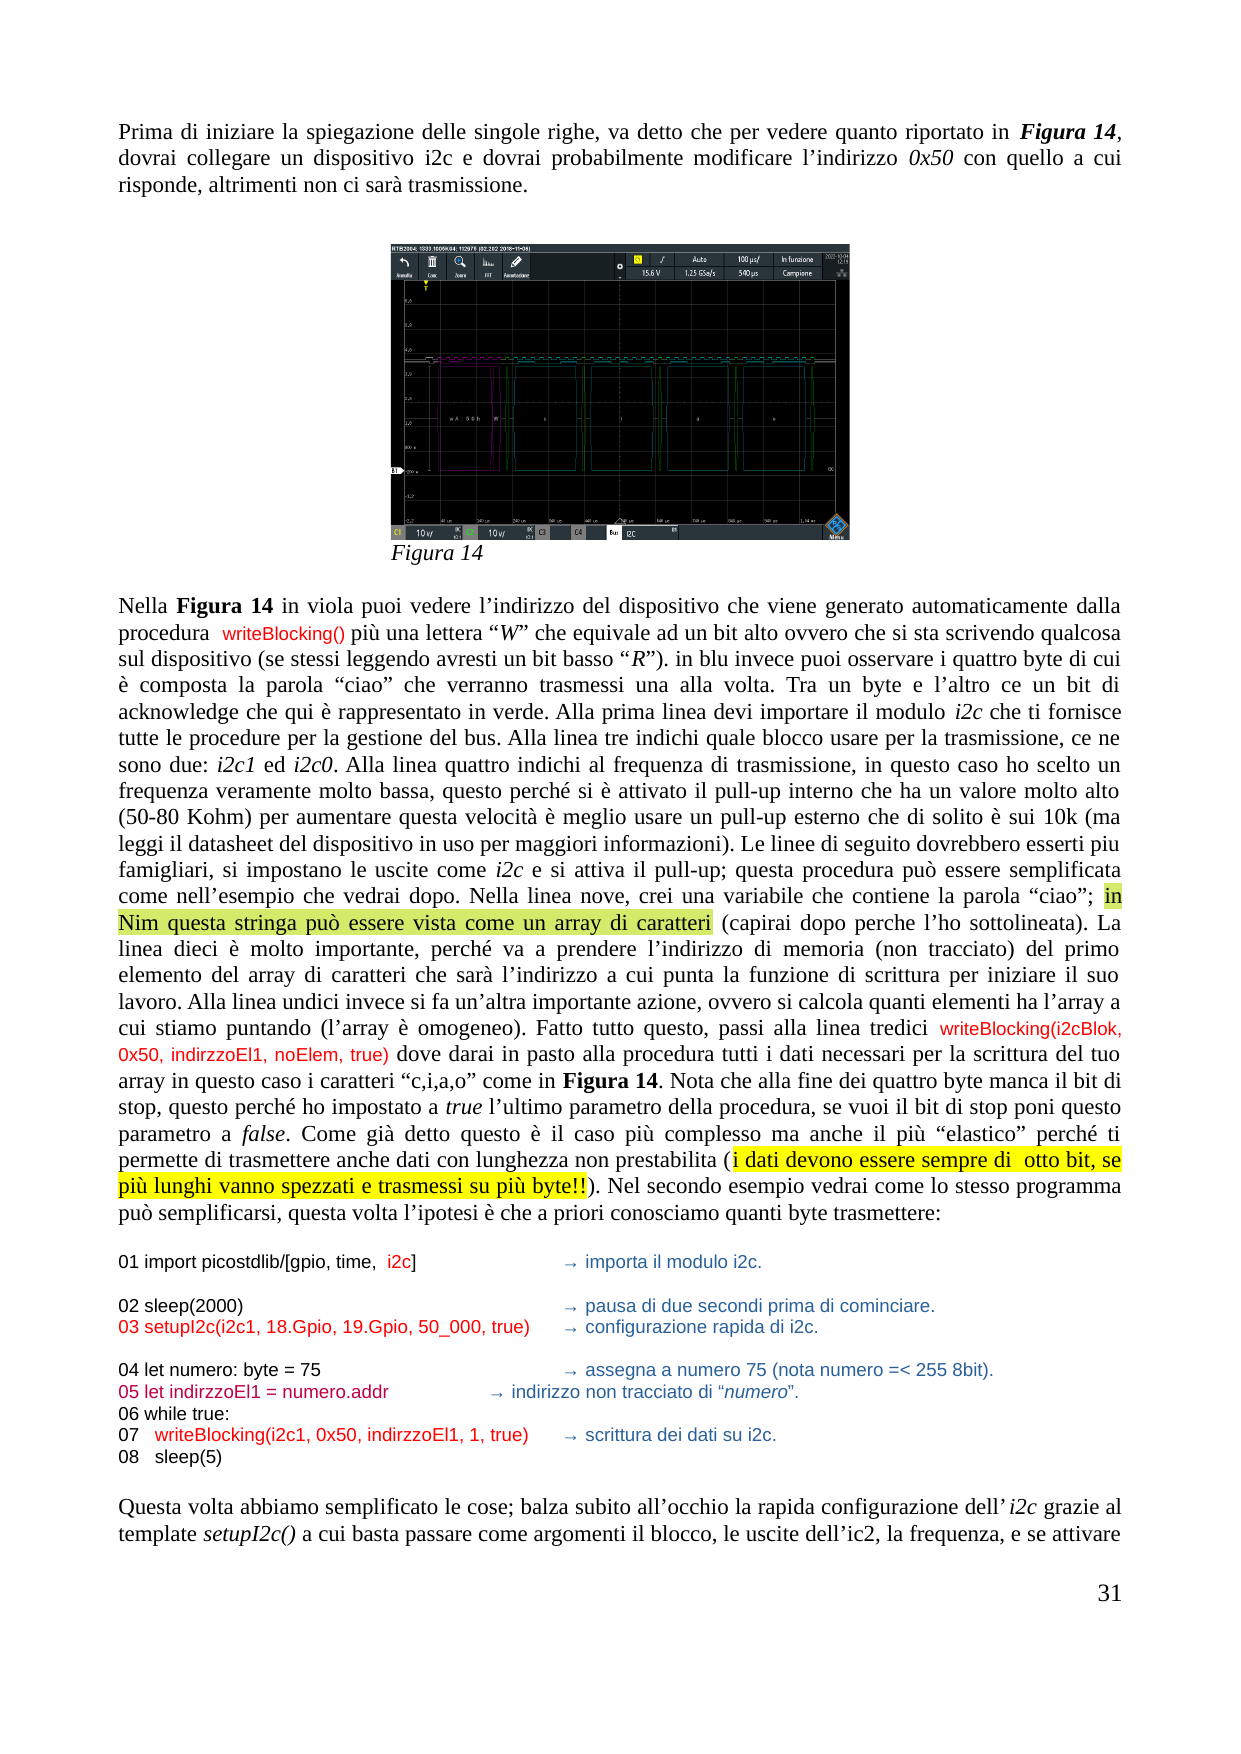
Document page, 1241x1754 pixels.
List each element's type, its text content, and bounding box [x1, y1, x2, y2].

picture [390, 244, 850, 540]
text 01 import picostdlib/[gpio, time, i2c] → importa il modulo i2c. [118, 1251, 1122, 1273]
text Questa volta abbiamo semplificato le cose; balza subito all’occhio la rapida configurazione dell’i2c grazie al template setupI2c() a cui basta passare come argomenti il blocco, le uscite dell’ic2, la frequenza, e se attivare [118, 1493, 1122, 1546]
text Prima di iniziare la spiegazione delle singole righe, va detto che per vedere quanto riportato in Figura 14, dovrai collegare un dispositivo i2c e dovrai probabilmente modificare l’indirizzo 0x50 con quello a cui risponde, altrimenti non ci sarà trasmissione. [118, 118, 1122, 197]
text Figura 14 [391, 540, 849, 566]
text 04 let numero: byte = 75 → assegna a numero 75 (nota numero =< 255 8bit). [118, 1359, 1122, 1381]
text Nella Figura 14 in viola puoi vedere l’indirizzo del dispositivo che viene generato automaticamente dalla procedura writeBlocking() più una lettera “W” che equivale ad un bit alto ovvero che si sta scrivendo qualcosa sul dispositivo (se stessi leggendo avresti un bit basso “R”). in blu invece puoi osservare i quattro byte di cui è composta la parola “ciao” che verranno trasmessi una alla volta. Tra un byte e l’altro ce un bit di acknowledge che qui è rappresentato in verde. Alla prima linea devi importare il modulo i2c che ti fornisce tutte le procedure per la gestione del bus. Alla linea tre indichi quale blocco usare per la trasmissione, ce ne sono due: i2c1 ed i2c0. Alla linea quattro indichi al frequenza di trasmissione, in questo caso ho scelto un frequenza veramente molto bassa, questo perché si è attivato il pull-up interno che ha un valore molto alto (50-80 Kohm) per aumentare questa velocità è meglio usare un pull-up esterno che di solito è sui 10k (ma leggi il datasheet del dispositivo in uso per maggiori informazioni). Le linee di seguito dovrebbero esserti piu famigliari, si impostano le uscite come i2c e si attiva il pull-up; questa procedura può essere semplificata come nell’esempio che vedrai dopo. Nella linea nove, crei una variabile che contiene la parola “ciao”; in Nim questa stringa può essere vista come un array di caratteri (capirai dopo perche l’ho sottolineata). La linea dieci è molto importante, perché va a prendere l’indirizzo di memoria (non tracciato) del primo elemento del array di caratteri che sarà l’indirizzo a cui punta la funzione di scrittura per iniziare il suo lavoro. Alla linea undici invece si fa un’altra importante azione, ovvero si calcola quanti elementi ha l’array a cui stiamo puntando (l’array è omogeneo). Fatto tutto questo, passi alla linea tredici writeBlocking(i2cBlok, 0x50, indirzzoEl1, noElem, true) dove darai in pasto alla procedura tutti i dati necessari per la scrittura del tuo array in questo caso i caratteri “c,i,a,o” come in Figura 14. Nota che alla fine dei quattro byte manca il bit di stop, questo perché ho impostato a true l’ultimo parametro della procedura, se vuoi il bit di stop poni questo parametro a false. Come già detto questo è il caso più complesso ma anche il più “elastico” perché ti permette di trasmettere anche dati con lunghezza non prestabilita (i dati devono essere sempre di otto bit, se più lunghi vanno spezzati e trasmessi su più byte!!). Nel secondo esempio vedrai come lo stesso programma può semplificarsi, questa volta l’ipotesi è che a priori conosciamo quanti byte trasmettere: [118, 592, 1122, 1225]
text 08 sleep(5) [118, 1445, 1122, 1467]
text 07 writeBlocking(i2c1, 0x50, indirzzoEl1, 1, true) → scrittura dei dati su i2c. [118, 1424, 1122, 1445]
text 03 setupI2c(i2c1, 18.Gpio, 19.Gpio, 50_000, true) → configurazione rapida di i2c. [118, 1316, 1122, 1338]
text 02 sleep(2000) → pausa di due secondi prima di cominciare. [118, 1294, 1122, 1316]
text 05 let indirzzoEl1 = numero.addr → indirizzo non tracciato di “numero”. [118, 1381, 1122, 1402]
text 06 while true: [118, 1402, 1122, 1424]
